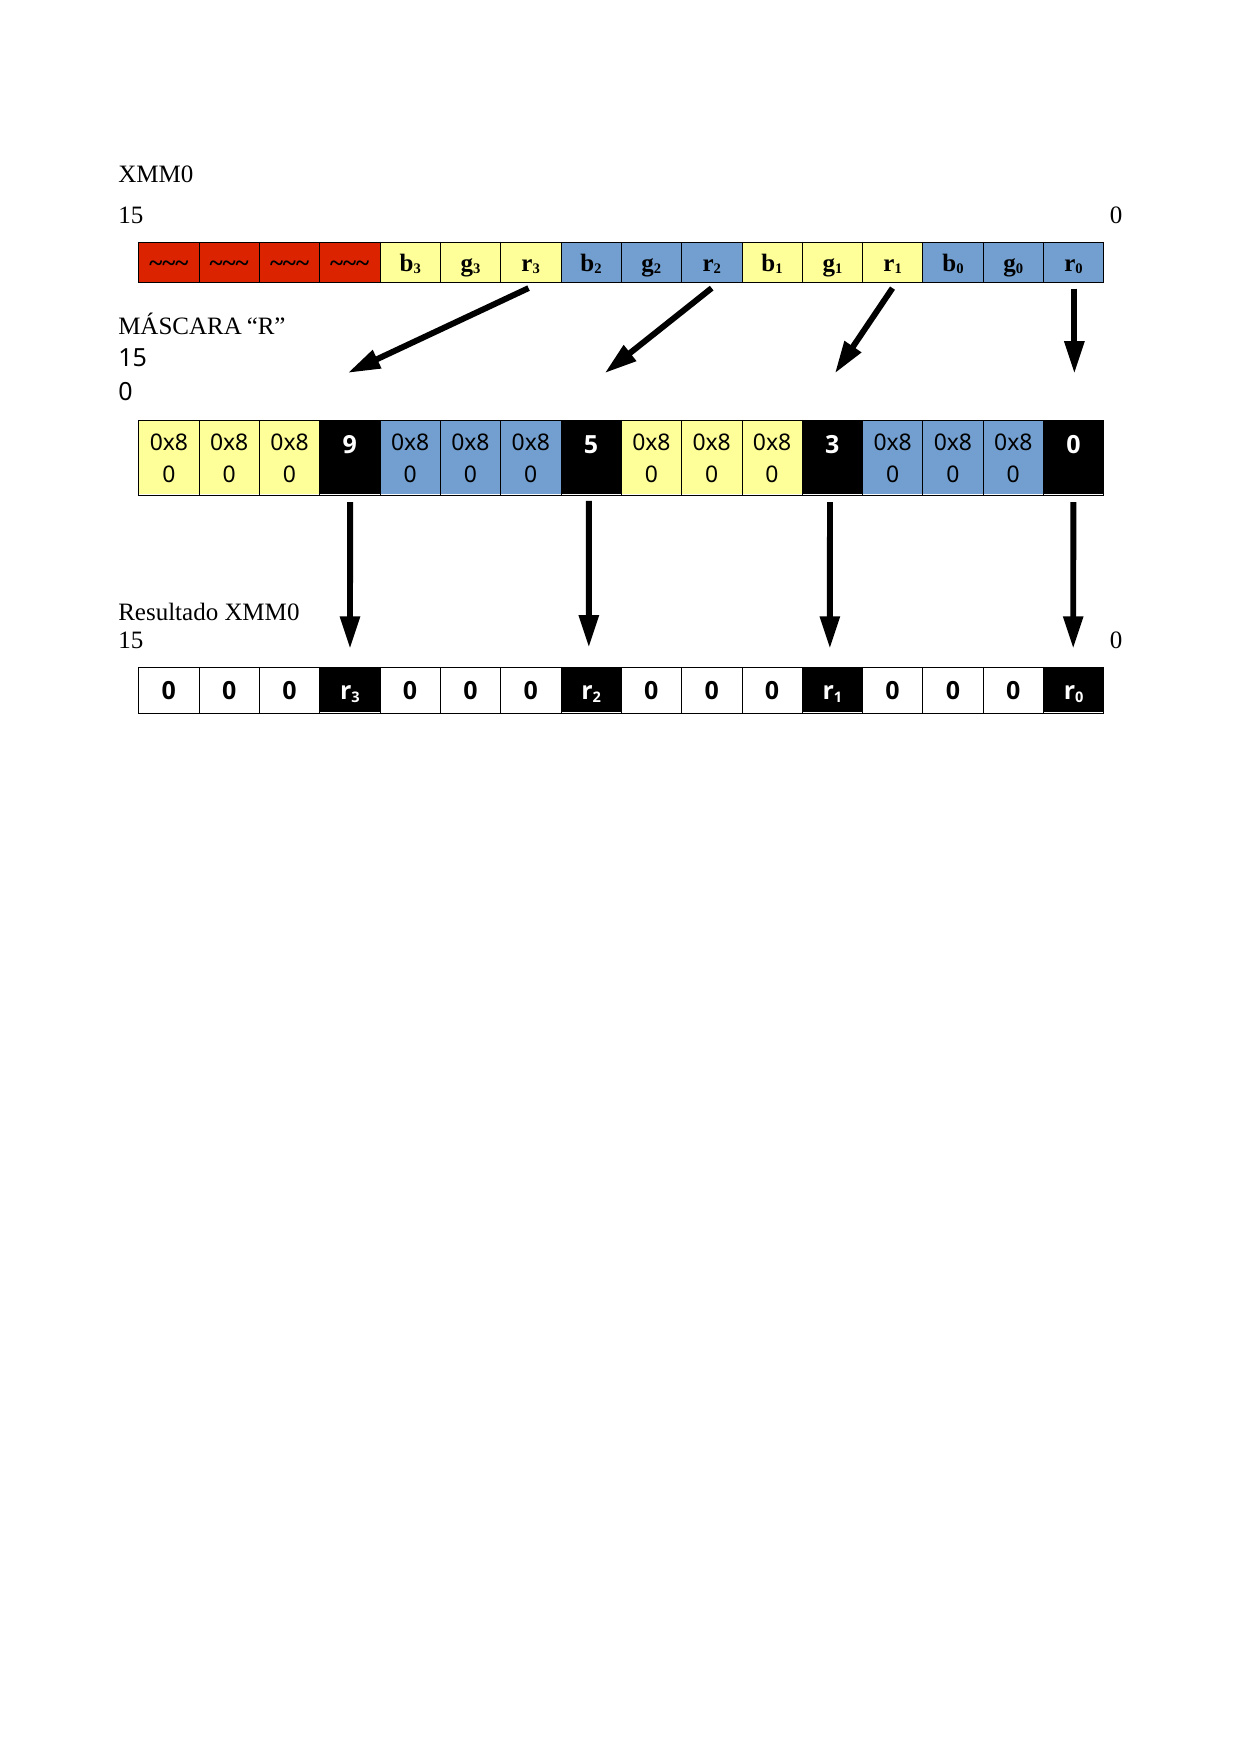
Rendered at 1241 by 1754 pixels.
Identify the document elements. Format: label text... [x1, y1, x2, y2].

table_header g2 [622, 243, 681, 282]
table_header r2 [562, 668, 621, 712]
table_header 0 [984, 668, 1043, 712]
table_header 9 [320, 421, 380, 494]
table_header g3 [441, 243, 500, 282]
table_header ~~~ [139, 243, 199, 282]
text MÁSCARA “R” [118, 311, 470, 340]
text [592, 597, 826, 626]
table_header 3 [803, 421, 862, 494]
table_header 0x80 [923, 421, 983, 494]
table_header r1 [803, 668, 862, 712]
table_header 0 [260, 668, 319, 712]
text [1077, 597, 1122, 626]
table_header 0 [200, 668, 259, 712]
table_header r1 [863, 243, 922, 282]
table_header g0 [984, 243, 1043, 282]
table_header 0x80 [200, 421, 259, 494]
table_header 0 [863, 668, 922, 712]
table_header 5 [562, 421, 621, 494]
table_header 0x80 [441, 421, 500, 494]
table_header 0x80 [743, 421, 802, 494]
table_header 0x80 [139, 421, 199, 494]
table_header g1 [803, 243, 862, 282]
table_header r2 [682, 243, 742, 282]
table_header b3 [381, 243, 440, 282]
table_header 0 [139, 668, 199, 712]
table_header 0x80 [501, 421, 561, 494]
text [862, 311, 1071, 340]
table_header b2 [562, 243, 621, 282]
table_header r0 [1044, 668, 1103, 712]
table_header 0x80 [984, 421, 1043, 494]
table_header ~~~ [200, 243, 259, 282]
table_header r3 [320, 668, 380, 712]
table_header ~~~ [320, 243, 380, 282]
table_header 0 [1044, 421, 1103, 494]
table_header b0 [923, 243, 983, 282]
text 15 0 [118, 201, 1122, 229]
table_header 0 [381, 668, 440, 712]
text Resultado XMM0 [118, 597, 347, 626]
table_header b1 [743, 243, 802, 282]
text [428, 311, 676, 340]
table_header 0 [622, 668, 681, 712]
table_header r3 [501, 243, 561, 282]
table_header 0x80 [260, 421, 319, 494]
text [1077, 311, 1122, 340]
table_header 0 [441, 668, 500, 712]
table_header 0 [501, 668, 561, 712]
text [833, 597, 1070, 626]
table_header 0x80 [381, 421, 440, 494]
table_header 0 [923, 668, 983, 712]
text 15 0 [118, 626, 1122, 654]
table_header 0x80 [622, 421, 681, 494]
text XMM0 [118, 159, 1122, 188]
text 15 0 [118, 340, 1122, 408]
table_header r0 [1044, 243, 1103, 282]
table_header 0 [682, 668, 742, 712]
text [353, 597, 585, 626]
table_header 0x80 [863, 421, 922, 494]
table_header ~~~ [260, 243, 319, 282]
table_header 0x80 [682, 421, 742, 494]
text [653, 311, 872, 340]
table_header 0 [743, 668, 802, 712]
